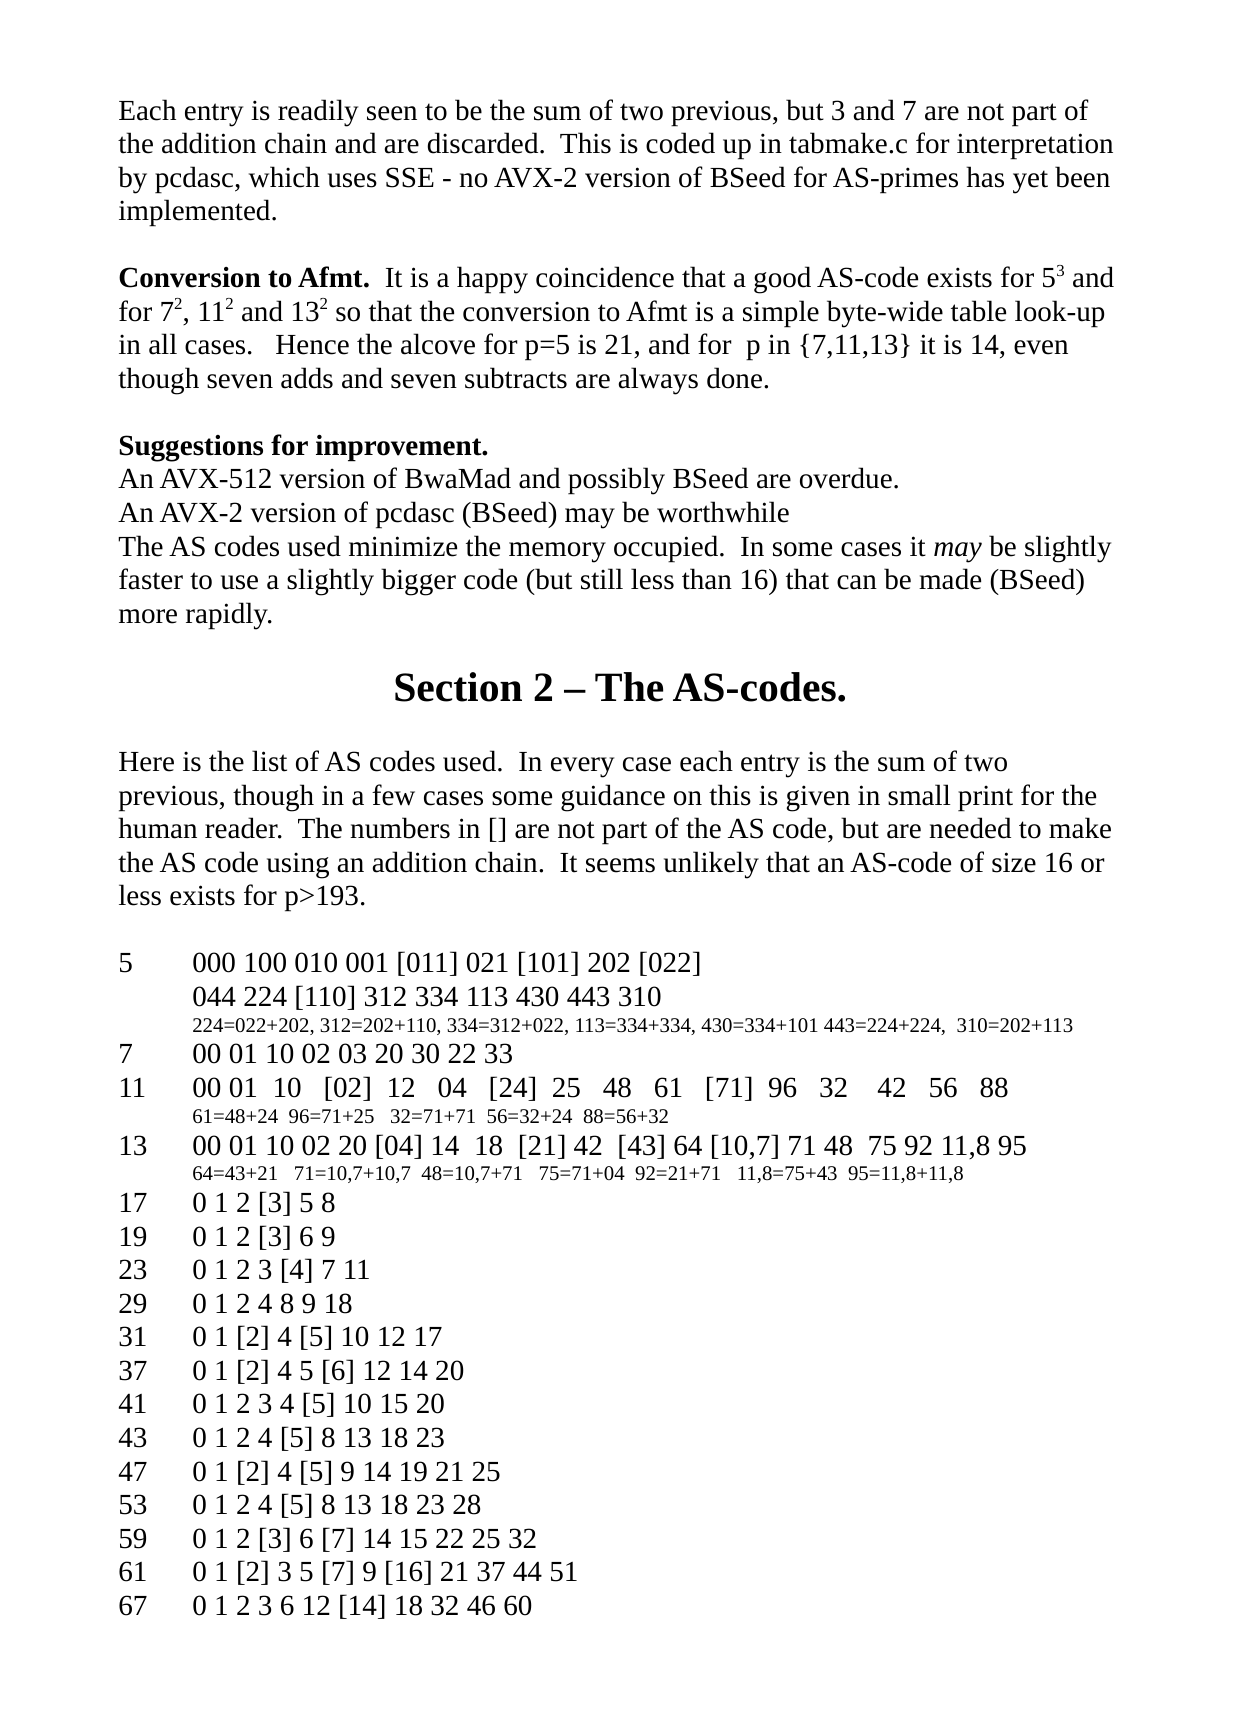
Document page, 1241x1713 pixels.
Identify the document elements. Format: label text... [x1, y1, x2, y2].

text 13 00 01 10 02 20 [04] 14 18 [21] 42 [43] 64 [10,7] 71 48 75 92 11,8 95 [118, 1128, 1122, 1161]
text 47 0 1 [2] 4 [5] 9 14 19 21 25 [118, 1454, 1122, 1487]
text Section 2 – The AS-codes. [118, 663, 1122, 711]
text 7 00 01 10 02 03 20 30 22 33 [118, 1037, 1122, 1070]
text The AS codes used minimize the memory occupied. In some cases it may be slightly faster to use a slightly bigger code (but still less than 16) that can be made (BSeed) more rapidly. [118, 529, 1122, 629]
text 5 000 100 010 001 [011] 021 [101] 202 [022] [118, 946, 1122, 979]
text 43 0 1 2 4 [5] 8 13 18 23 [118, 1420, 1122, 1454]
text 37 0 1 [2] 4 5 [6] 12 14 20 [118, 1353, 1122, 1387]
text Here is the list of AS codes used. In every case each entry is the sum of two previous, though in a few cases some guidance on this is given in small print for the human reader. The numbers in [] are not part of the AS code, but are needed to make the AS code using an addition chain. It seems unlikely that an AS-code of size 16 or less exists for p>193. [118, 744, 1122, 912]
text 53 0 1 2 4 [5] 8 13 18 23 28 [118, 1487, 1122, 1521]
text 19 0 1 2 [3] 6 9 [118, 1219, 1122, 1252]
text Each entry is readily seen to be the sum of two previous, but 3 and 7 are not part of the addition chain and are discarded. This is coded up in tabmake.c for interpretation by pcdasc, which uses SSE - no AVX-2 version of BSeed for AS-primes has yet been implemented. [118, 93, 1122, 227]
text 64=43+21 71=10,7+10,7 48=10,7+71 75=71+04 92=21+71 11,8=75+43 95=11,8+11,8 [118, 1161, 1122, 1185]
text 41 0 1 2 3 4 [5] 10 15 20 [118, 1387, 1122, 1420]
text 23 0 1 2 3 [4] 7 11 [118, 1252, 1122, 1286]
text 61 0 1 [2] 3 5 [7] 9 [16] 21 37 44 51 [118, 1554, 1122, 1588]
text An AVX-2 version of pcdasc (BSeed) may be worthwhile [118, 495, 1122, 529]
text Conversion to Afmt. It is a happy coincidence that a good AS-code exists for 53 and for 72, 112 and 132 so that the conversion to Afmt is a simple byte-wide table look-up in all cases. Hence the alcove for p=5 is 21, and for p in {7,11,13} it is 14, even though seven adds and seven subtracts are always done. [118, 260, 1122, 394]
text 29 0 1 2 4 8 9 18 [118, 1286, 1122, 1319]
text 17 0 1 2 [3] 5 8 [118, 1185, 1122, 1219]
text 61=48+24 96=71+25 32=71+71 56=32+24 88=56+32 [118, 1104, 1122, 1128]
text 224=022+202, 312=202+110, 334=312+022, 113=334+334, 430=334+101 443=224+224, 310=202+113 [118, 1013, 1122, 1037]
text Suggestions for improvement. [118, 428, 1122, 462]
text 31 0 1 [2] 4 [5] 10 12 17 [118, 1319, 1122, 1353]
text 11 00 01 10 [02] 12 04 [24] 25 48 61 [71] 96 32 42 56 88 [118, 1070, 1122, 1104]
text An AVX-512 version of BwaMad and possibly BSeed are overdue. [118, 462, 1122, 495]
text 59 0 1 2 [3] 6 [7] 14 15 22 25 32 [118, 1521, 1122, 1554]
text 044 224 [110] 312 334 113 430 443 310 [118, 979, 1122, 1013]
text 67 0 1 2 3 6 12 [14] 18 32 46 60 [118, 1588, 1122, 1621]
